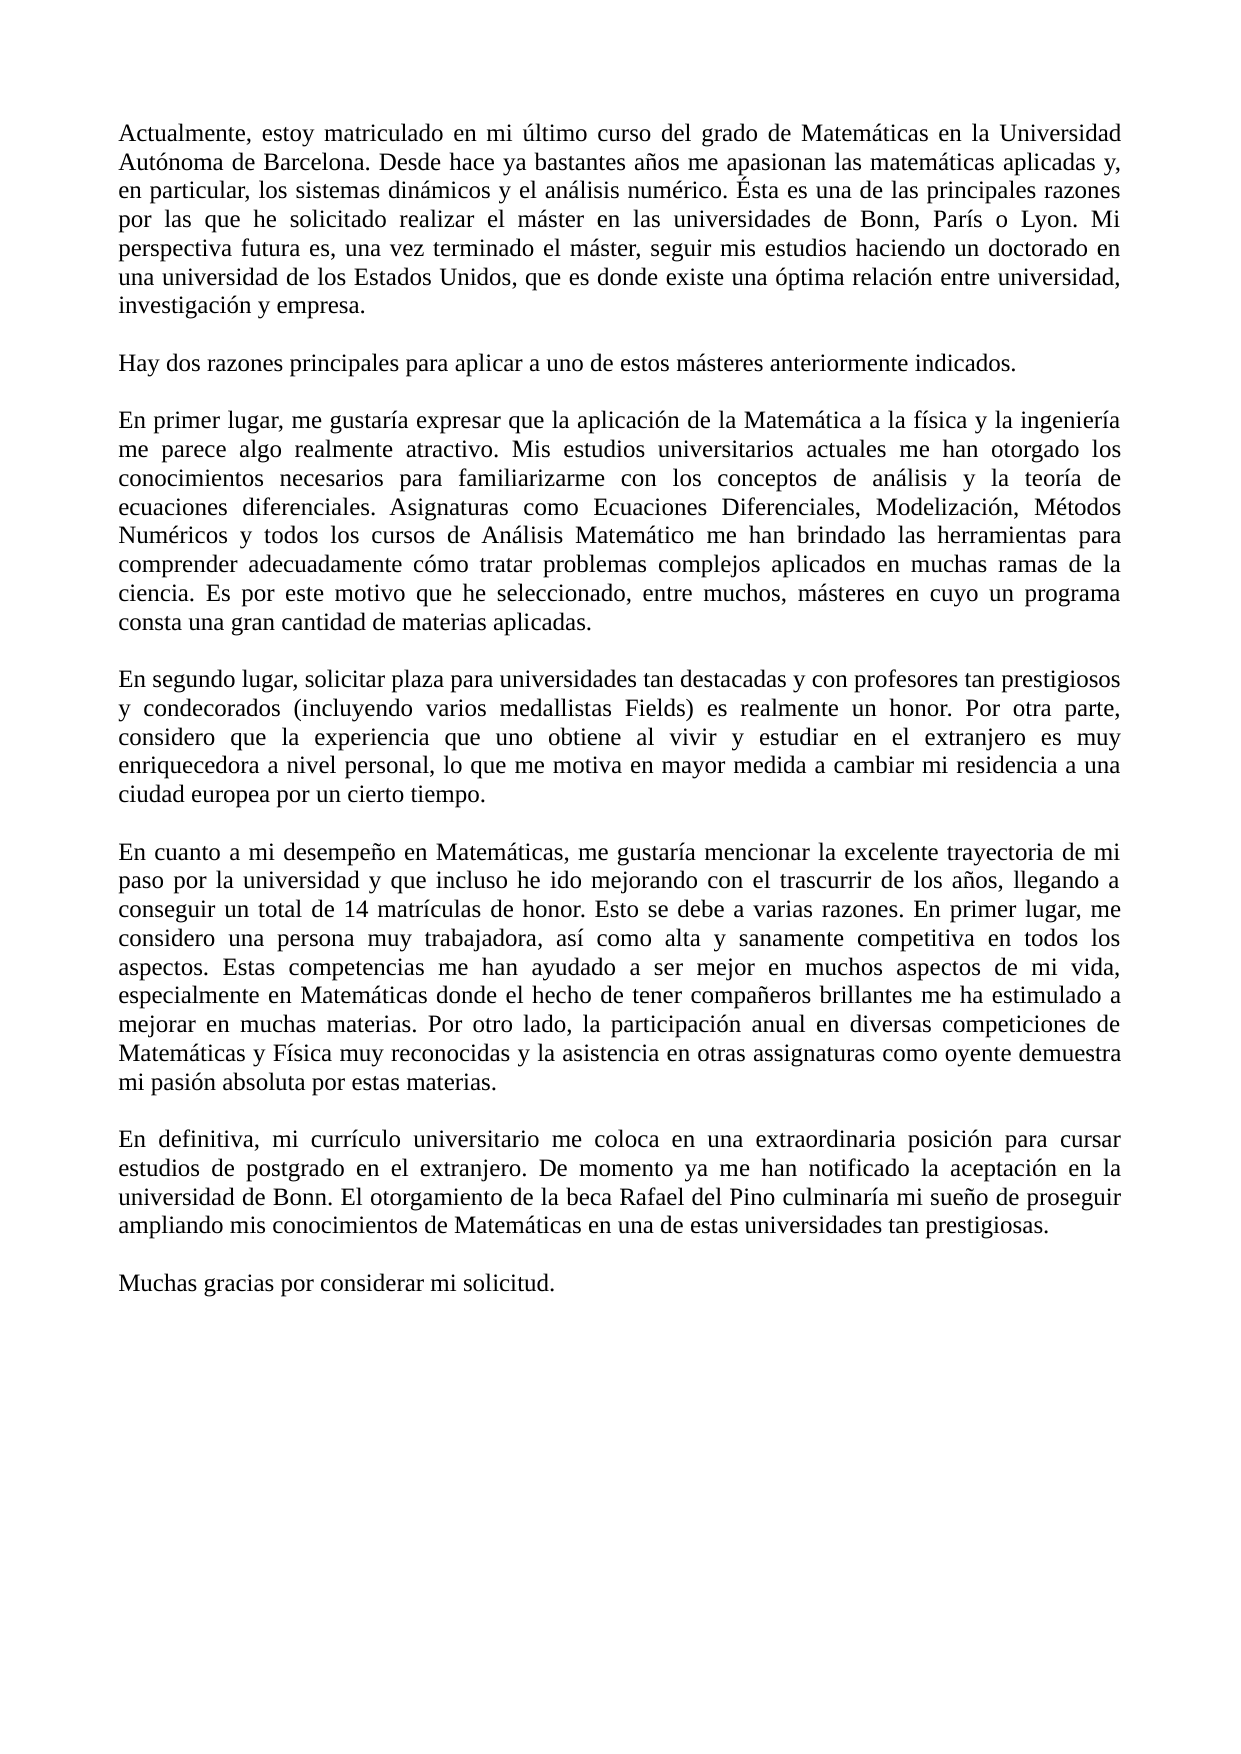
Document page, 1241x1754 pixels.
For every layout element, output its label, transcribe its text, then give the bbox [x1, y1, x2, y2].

text En segundo lugar, solicitar plaza para universidades tan destacadas y con profesores tan prestigiosos y condecorados (incluyendo varios medallistas Fields) es realmente un honor. Por otra parte, considero que la experiencia que uno obtiene al vivir y estudiar en el extranjero es muy enriquecedora a nivel personal, lo que me motiva en mayor medida a cambiar mi residencia a una ciudad europea por un cierto tiempo. [118, 664, 1122, 808]
text Hay dos razones principales para aplicar a uno de estos másteres anteriormente indicados. [118, 348, 1122, 377]
text En definitiva, mi currículo universitario me coloca en una extraordinaria posición para cursar estudios de postgrado en el extranjero. De momento ya me han notificado la aceptación en la universidad de Bonn. El otorgamiento de la beca Rafael del Pino culminaría mi sueño de proseguir ampliando mis conocimientos de Matemáticas en una de estas universidades tan prestigiosas. [118, 1124, 1122, 1239]
text Actualmente, estoy matriculado en mi último curso del grado de Matemáticas en la Universidad Autónoma de Barcelona. Desde hace ya bastantes años me apasionan las matemáticas aplicadas y, en particular, los sistemas dinámicos y el análisis numérico. Ésta es una de las principales razones por las que he solicitado realizar el máster en las universidades de Bonn, París o Lyon. Mi perspectiva futura es, una vez terminado el máster, seguir mis estudios haciendo un doctorado en una universidad de los Estados Unidos, que es donde existe una óptima relación entre universidad, investigación y empresa. [118, 118, 1122, 319]
text En primer lugar, me gustaría expresar que la aplicación de la Matemática a la física y la ingeniería me parece algo realmente atractivo. Mis estudios universitarios actuales me han otorgado los conocimientos necesarios para familiarizarme con los conceptos de análisis y la teoría de ecuaciones diferenciales. Asignaturas como Ecuaciones Diferenciales, Modelización, Métodos Numéricos y todos los cursos de Análisis Matemático me han brindado las herramientas para comprender adecuadamente cómo tratar problemas complejos aplicados en muchas ramas de la ciencia. Es por este motivo que he seleccionado, entre muchos, másteres en cuyo un programa consta una gran cantidad de materias aplicadas. [118, 406, 1122, 636]
text En cuanto a mi desempeño en Matemáticas, me gustaría mencionar la excelente trayectoria de mi paso por la universidad y que incluso he ido mejorando con el trascurrir de los años, llegando a conseguir un total de 14 matrículas de honor. Esto se debe a varias razones. En primer lugar, me considero una persona muy trabajadora, así como alta y sanamente competitiva en todos los aspectos. Estas competencias me han ayudado a ser mejor en muchos aspectos de mi vida, especialmente en Matemáticas donde el hecho de tener compañeros brillantes me ha estimulado a mejorar en muchas materias. Por otro lado, la participación anual en diversas competiciones de Matemáticas y Física muy reconocidas y la asistencia en otras assignaturas como oyente demuestra mi pasión absoluta por estas materias. [118, 837, 1122, 1096]
text Muchas gracias por considerar mi solicitud. [118, 1268, 1122, 1297]
